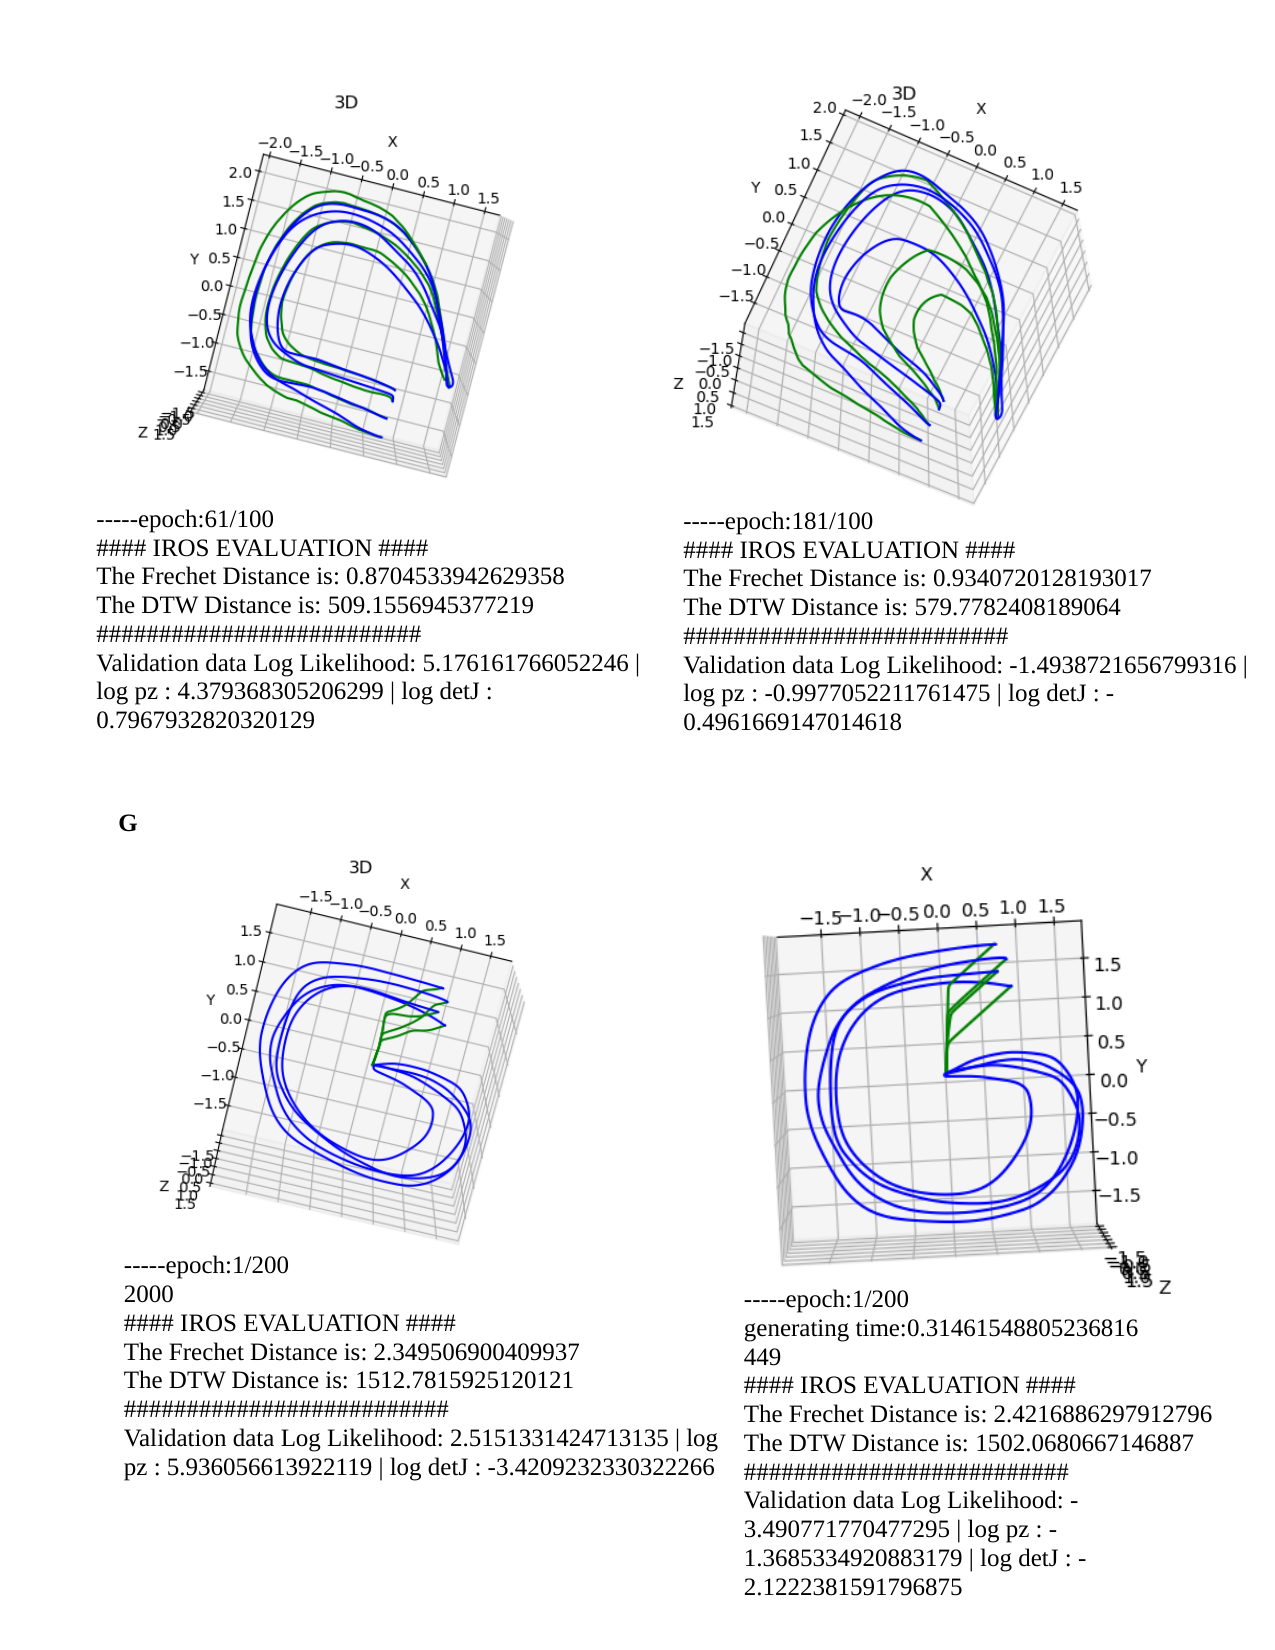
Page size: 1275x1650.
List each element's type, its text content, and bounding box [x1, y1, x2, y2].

text G [118, 808, 1157, 837]
picture [749, 857, 1177, 1296]
picture [130, 88, 524, 486]
picture [152, 858, 531, 1248]
picture [669, 80, 1107, 516]
